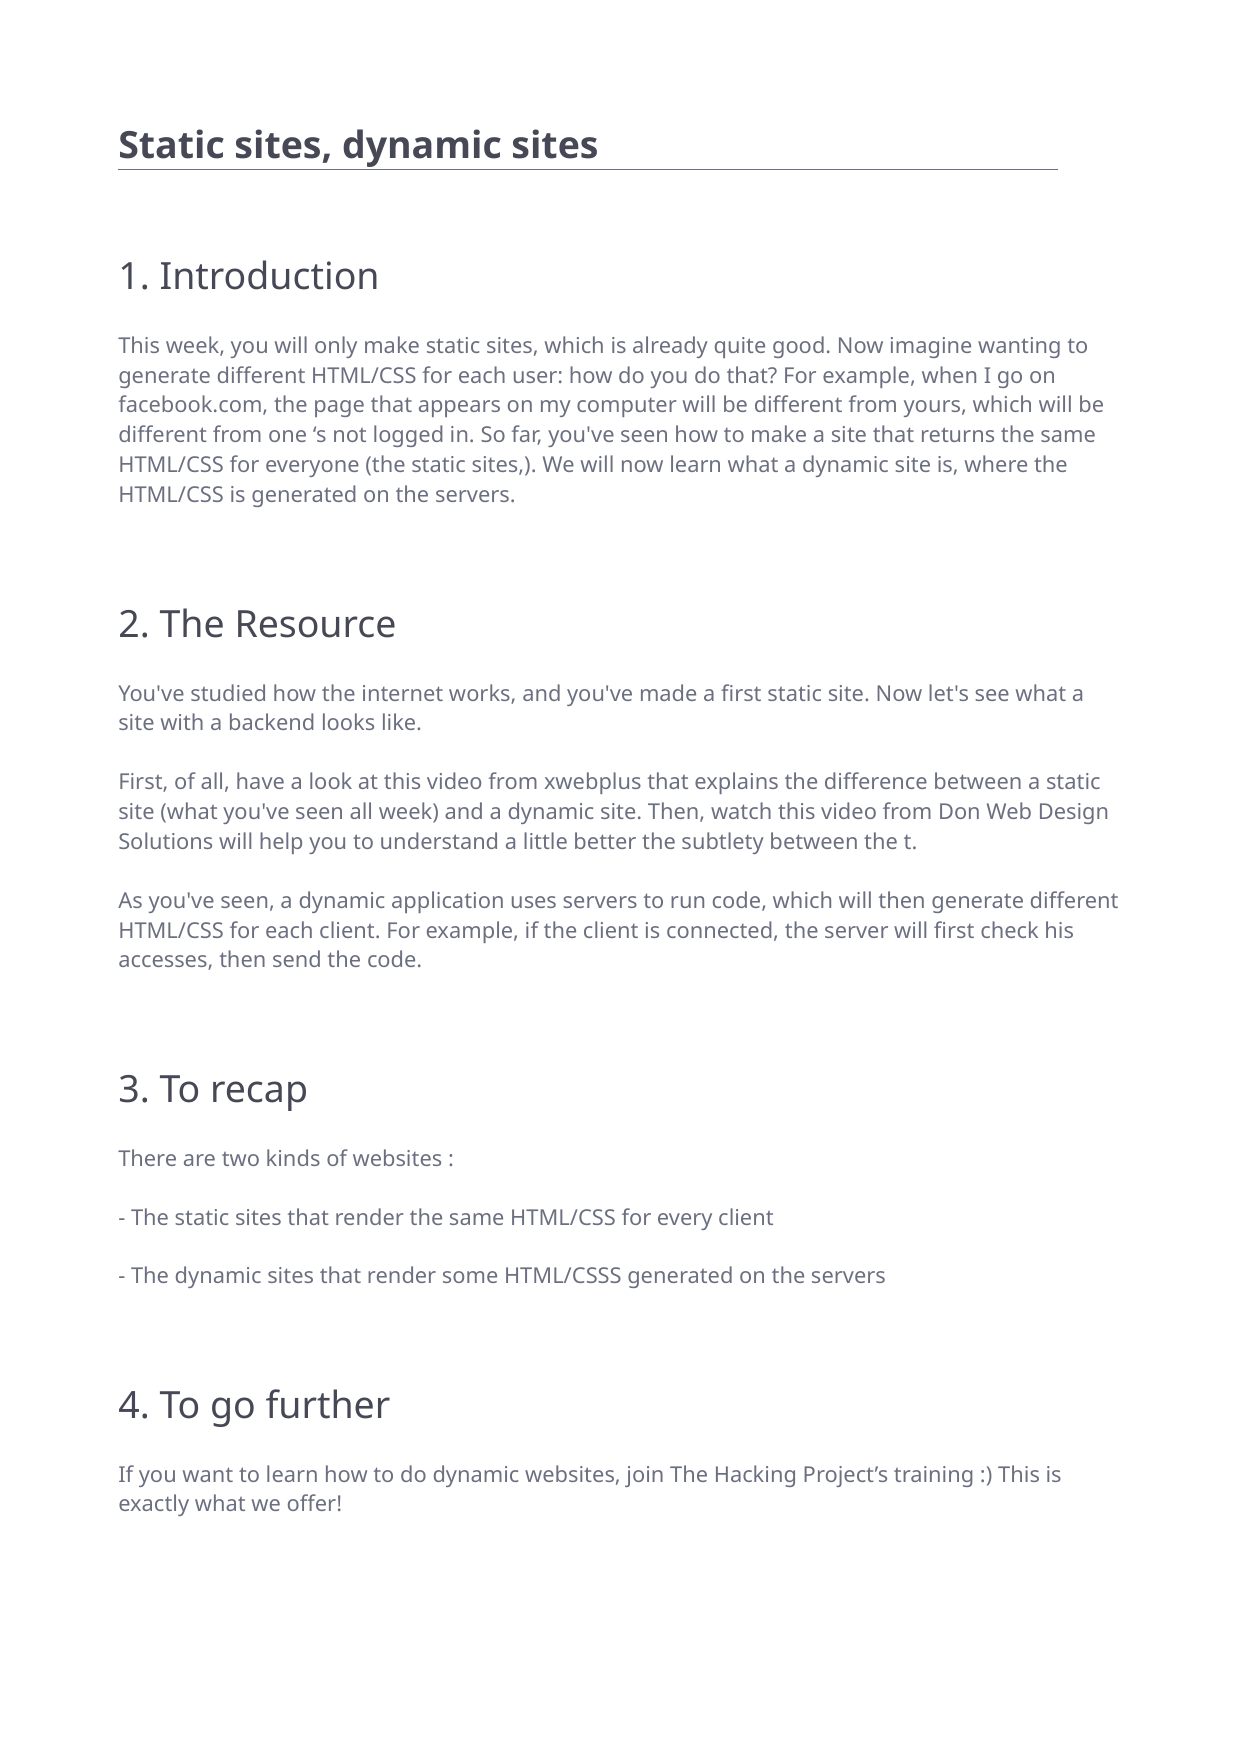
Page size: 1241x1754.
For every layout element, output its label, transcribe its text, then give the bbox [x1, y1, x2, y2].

text You've studied how the internet works, and you've made a first static site. Now let's see what a site with a backend looks like. [118, 677, 1122, 737]
text - The static sites that render the same HTML/CSS for every client [118, 1201, 1122, 1231]
text First, of all, have a look at this video from xwebplus that explains the difference between a static site (what you've seen all week) and a dynamic site. Then, watch this video from Don Web Design Solutions will help you to understand a little better the subtlety between the t. [118, 766, 1122, 856]
subtitle 4. To go further [118, 1378, 1122, 1429]
text - The dynamic sites that render some HTML/CSSS generated on the servers [118, 1260, 1122, 1290]
subtitle 1. Introduction [118, 249, 1122, 301]
subtitle 2. The Resource [118, 597, 1122, 648]
text There are two kinds of websites : [118, 1142, 1122, 1172]
subtitle Static sites, dynamic sites [118, 118, 1122, 169]
text This week, you will only make static sites, which is already quite good. Now imagine wanting to generate different HTML/CSS for each user: how do you do that? For example, when I go on facebook.com, the page that appears on my computer will be different from yours, which will be different from one ‘s not logged in. So far, you've seen how to make a site that returns the same HTML/CSS for everyone (the static sites,). We will now learn what a dynamic site is, where the HTML/CSS is generated on the servers. [118, 330, 1122, 508]
text If you want to learn how to do dynamic websites, join The Hacking Project’s training :) This is exactly what we offer! [118, 1458, 1122, 1518]
text As you've seen, a dynamic application uses servers to run code, which will then generate different HTML/CSS for each client. For example, if the client is connected, the server will first check his accesses, then send the code. [118, 885, 1122, 974]
subtitle 3. To recap [118, 1062, 1122, 1113]
